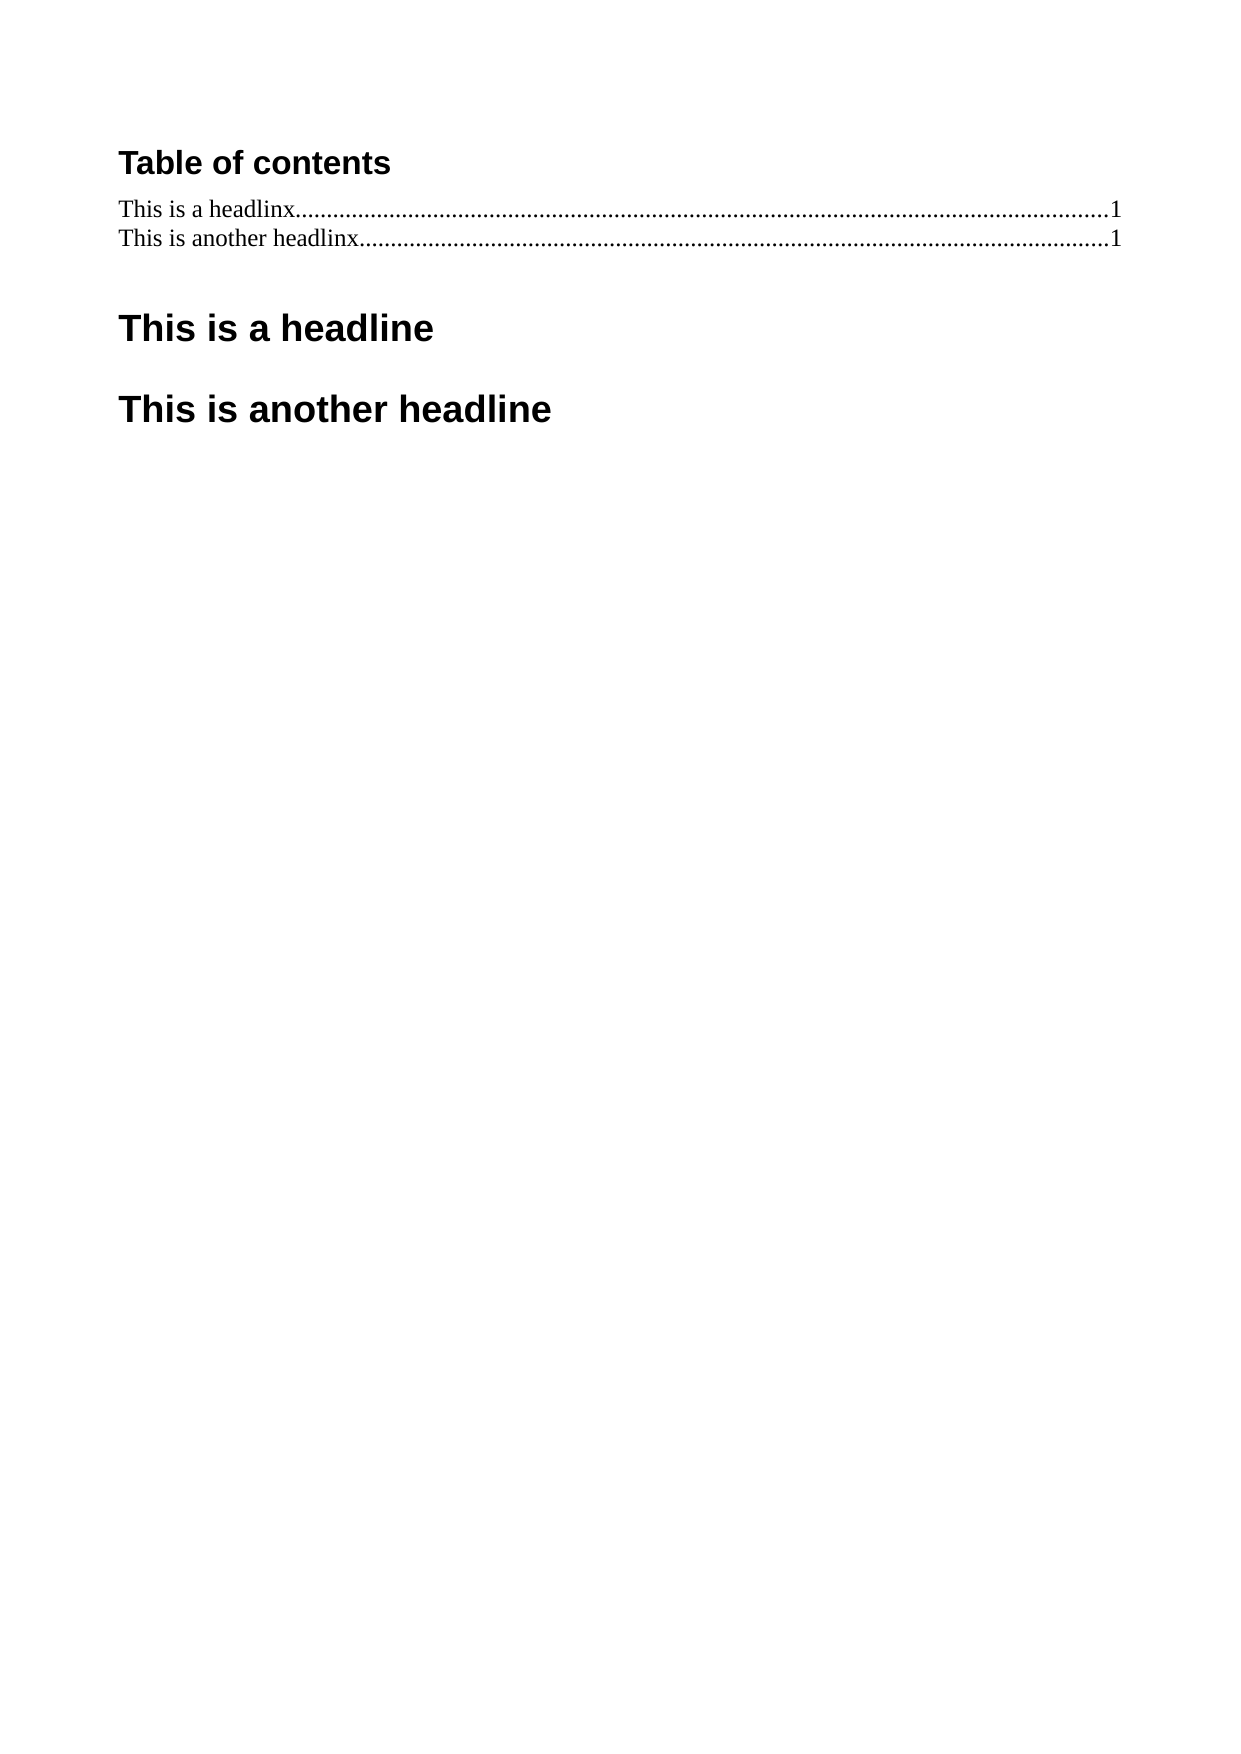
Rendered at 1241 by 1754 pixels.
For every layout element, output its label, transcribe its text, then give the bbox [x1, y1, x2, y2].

subtitle Table of contents [118, 143, 1122, 182]
subtitle This is a headline [118, 305, 1122, 349]
text This is another headlinx 1 [118, 223, 1122, 252]
subtitle This is another headline [118, 386, 1122, 430]
text This is a headlinx 1 [118, 194, 1122, 223]
